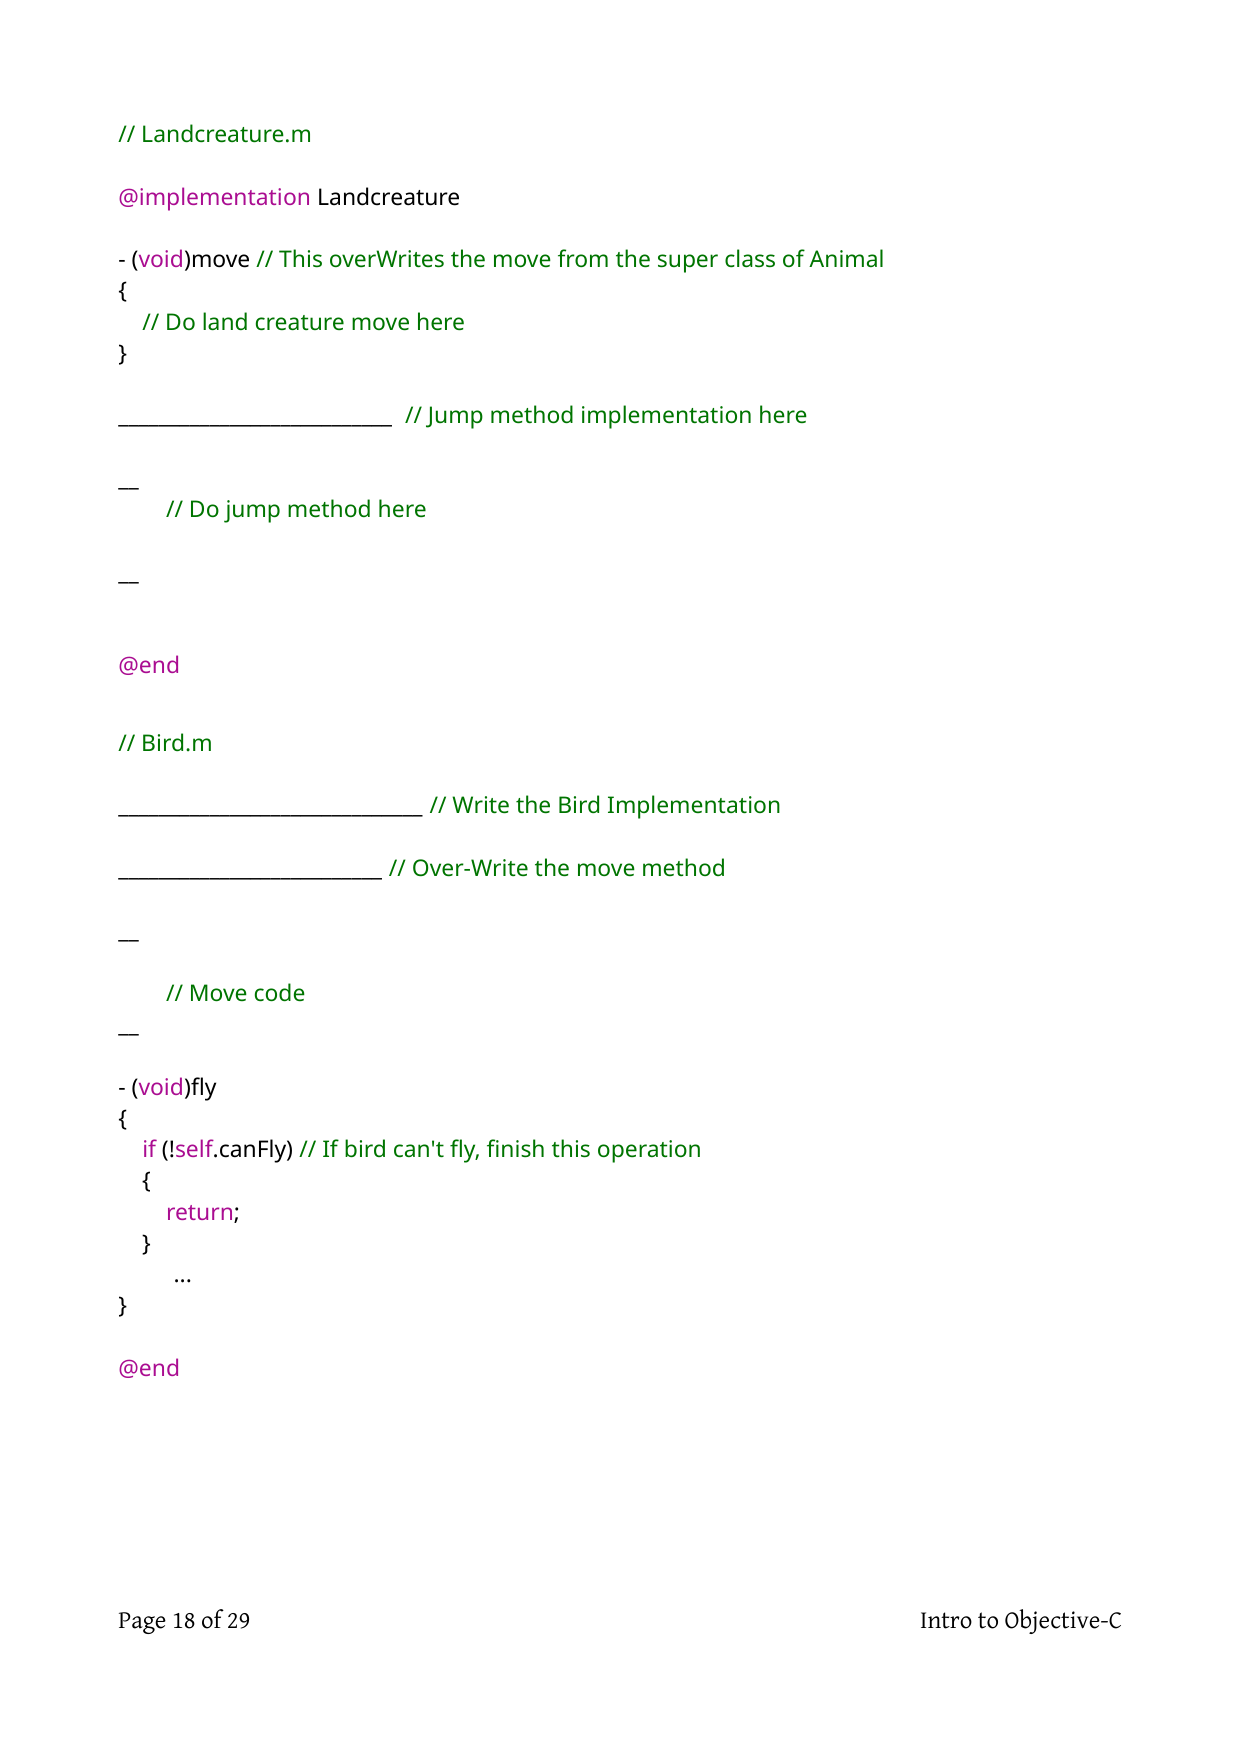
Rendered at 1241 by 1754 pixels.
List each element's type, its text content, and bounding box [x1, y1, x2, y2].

text // Do land creature move here [118, 306, 1122, 337]
text ______________________________ // Write the Bird Implementation [118, 789, 1122, 821]
text { [118, 1102, 1122, 1133]
text return; [118, 1196, 1122, 1227]
text // Landcreature.m [118, 118, 1122, 149]
text __ [118, 462, 1122, 493]
text @end [118, 1352, 1122, 1383]
text } [118, 1227, 1122, 1258]
text { [118, 274, 1122, 306]
text @implementation Landcreature [118, 181, 1122, 212]
text __ [118, 1008, 1122, 1039]
text @end [118, 649, 1122, 681]
text } [118, 1289, 1122, 1321]
text __ [118, 914, 1122, 946]
text } [118, 337, 1122, 368]
text - (void)move // This overWrites the move from the super class of Animal [118, 243, 1122, 274]
text { [118, 1164, 1122, 1196]
text // Bird.m [118, 727, 1122, 758]
text __ [118, 556, 1122, 587]
text // Do jump method here [118, 493, 1122, 524]
text - (void)fly [118, 1071, 1122, 1102]
text ___________________________ // Jump method implementation here [118, 399, 1122, 431]
text // Move code [118, 977, 1122, 1008]
text ... [118, 1258, 1122, 1289]
text if (!self.canFly) // If bird can't fly, finish this operation [118, 1133, 1122, 1164]
text __________________________ // Over-Write the move method [118, 852, 1122, 883]
